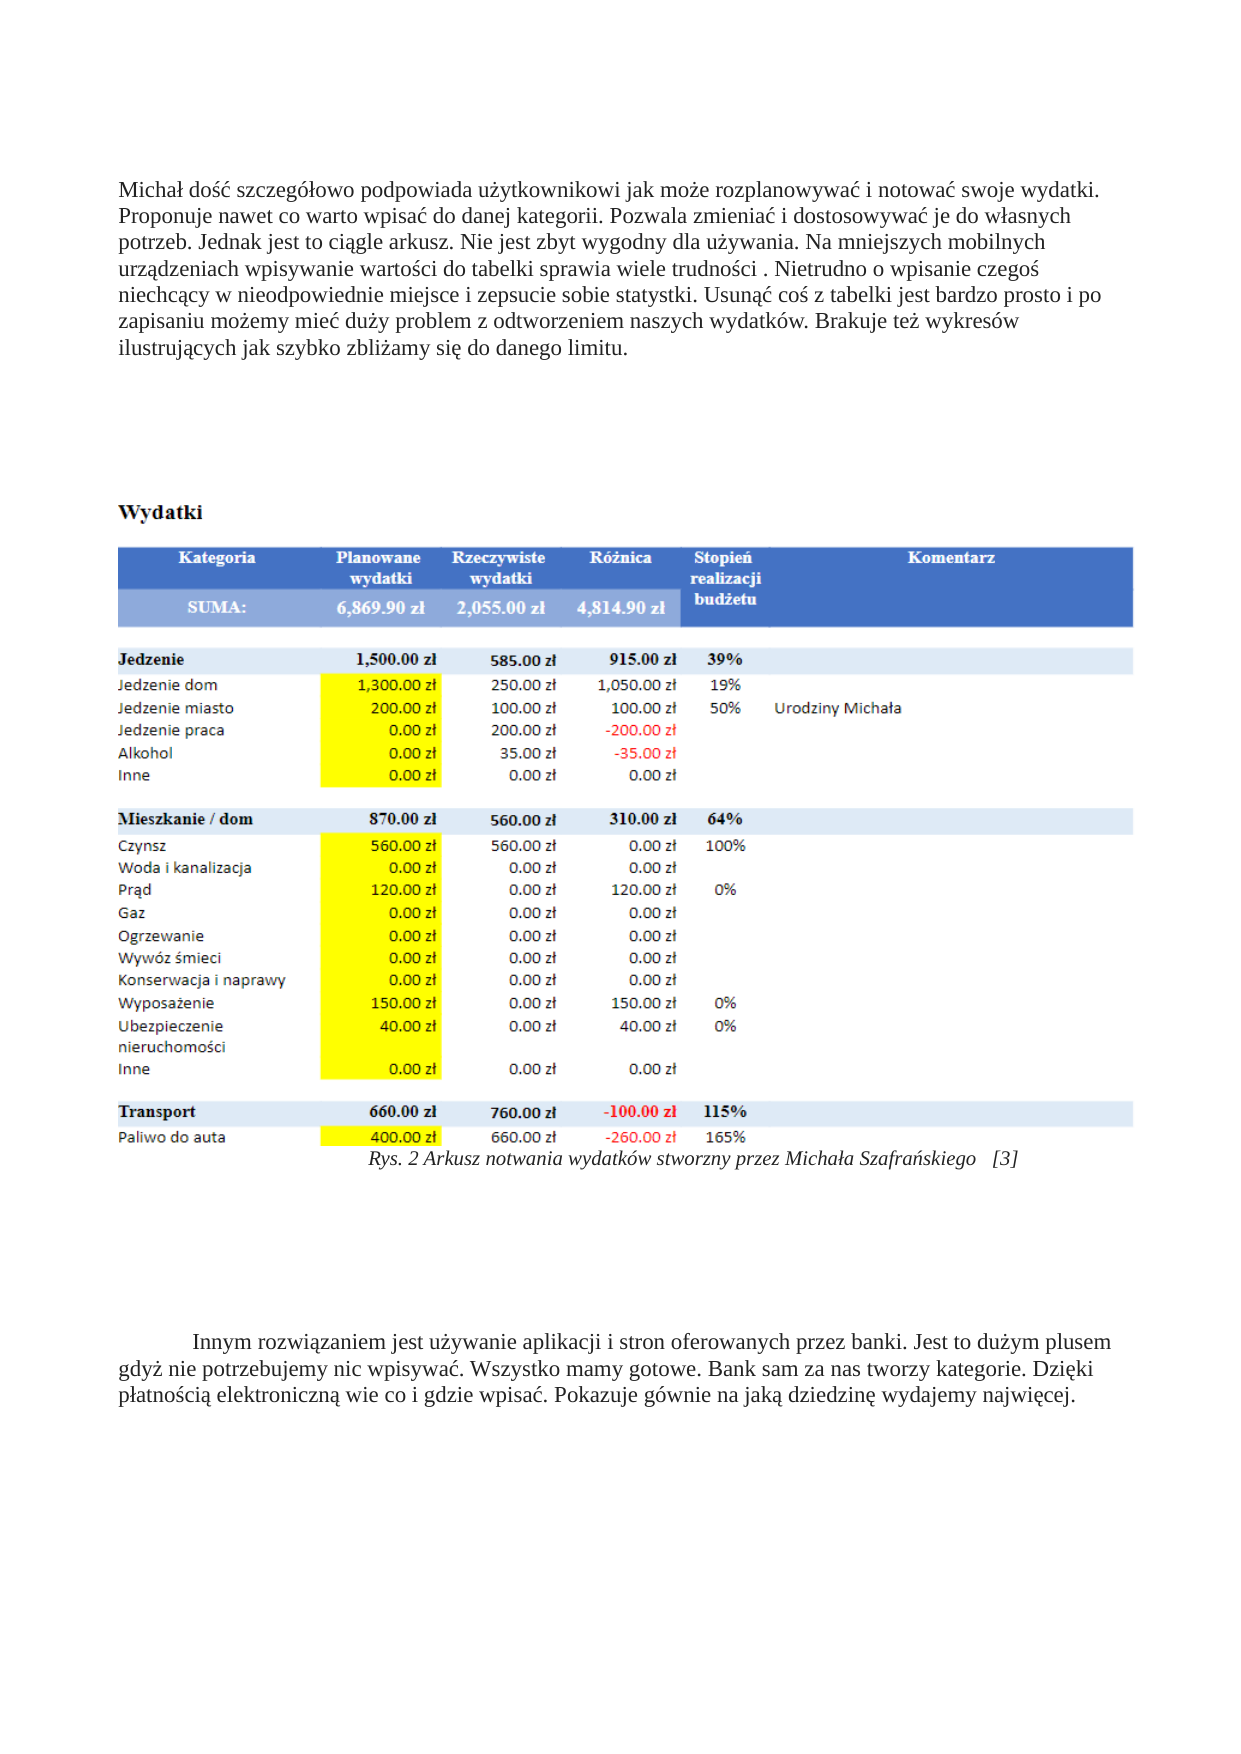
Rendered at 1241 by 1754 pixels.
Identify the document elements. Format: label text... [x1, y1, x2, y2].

text Innym rozwiązaniem jest używanie aplikacji i stron oferowanych przez banki. Jest to dużym plusem gdyż nie potrzebujemy nic wpisywać. Wszystko mamy gotowe. Bank sam za nas tworzy kategorie. Dzięki płatnością elektroniczną wie co i gdzie wpisać. Pokazuje gównie na jaką dziedzinę wydajemy najwięcej. [118, 1328, 1122, 1407]
text Rys. 2 Arkusz notwania wydatków stworzny przez Michała Szafrańskiego [3] [118, 1146, 1122, 1170]
text Michał dość szczegółowo podpowiada użytkownikowi jak może rozplanowywać i notować swoje wydatki. Proponuje nawet co warto wpisać do danej kategorii. Pozwala zmieniać i dostosowywać je do własnych potrzeb. Jednak jest to ciągle arkusz. Nie jest zbyt wygodny dla używania. Na mniejszych mobilnych urządzeniach wpisywanie wartości do tabelki sprawia wiele trudności . Nietrudno o wpisanie czegoś niechcący w nieodpowiednie miejsce i zepsucie sobie statystki. Usunąć coś z tabelki jest bardzo prosto i po zapisaniu możemy mieć duży problem z odtworzeniem naszych wydatków. Brakuje też wykresów ilustrujących jak szybko zbliżamy się do danego limitu. [118, 176, 1122, 360]
picture [118, 496, 1139, 1146]
